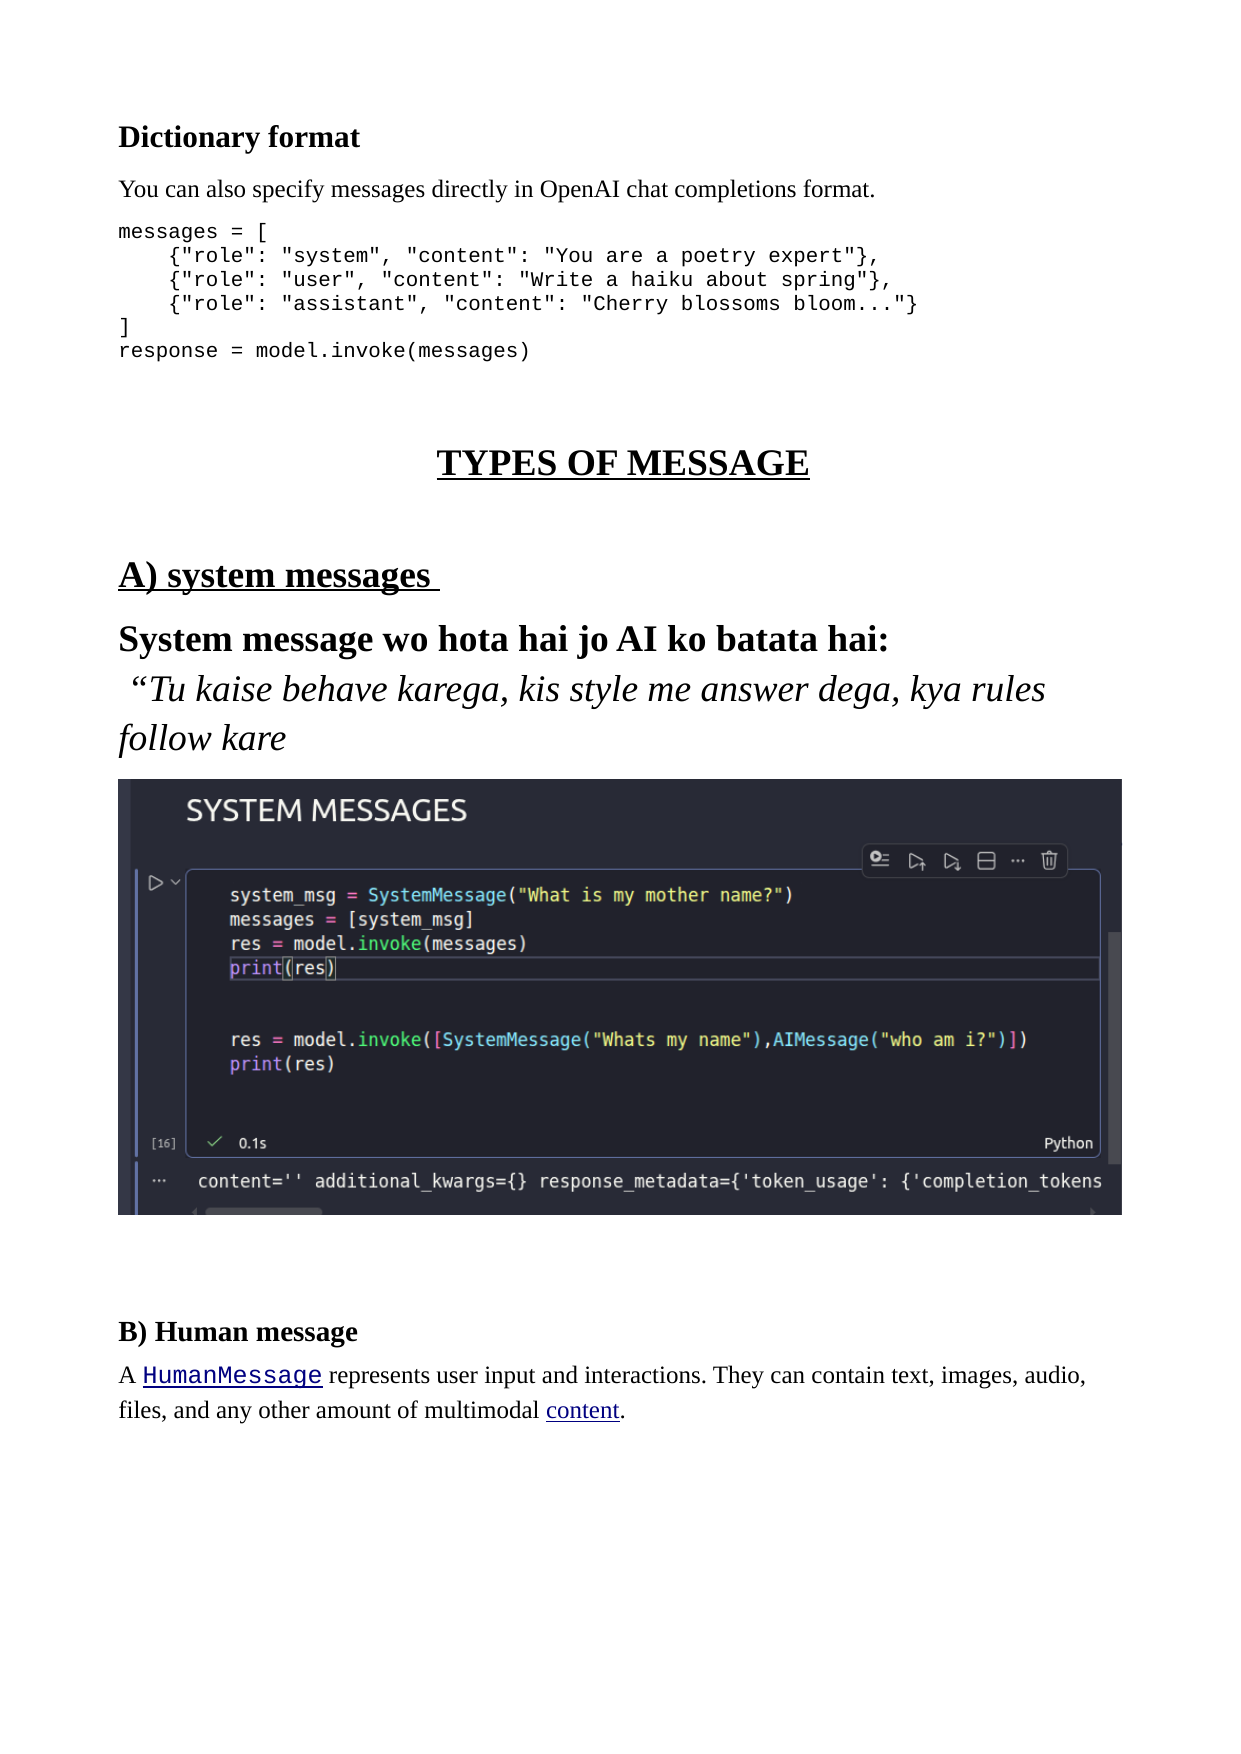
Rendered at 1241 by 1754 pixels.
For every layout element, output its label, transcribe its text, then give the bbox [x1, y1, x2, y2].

text ] [118, 316, 1122, 340]
text response = model.invoke(messages) [118, 340, 1122, 363]
text A HumanMessage represents user input and interactions. They can contain text, images, audio, files, and any other amount of multimodal content. [118, 1360, 1122, 1424]
text A) system messages [118, 552, 1122, 595]
text {"role": "user", "content": "Write a haiku about spring"}, [118, 269, 1122, 292]
picture [118, 779, 1123, 1215]
text You can also specify messages directly in OpenAI chat completions format. [118, 174, 1122, 203]
text {"role": "assistant", "content": "Cherry blossoms bloom..."} [118, 292, 1122, 316]
subtitle B) Human message [118, 1281, 1122, 1348]
text Dictionary format [118, 118, 1122, 154]
text System message wo hota hai jo AI ko batata hai: “Tu kaise behave karega, kis style me answer dega, kya rules follow kare [118, 616, 1122, 759]
text TYPES OF MESSAGE [118, 441, 1122, 484]
text messages = [ [118, 222, 1122, 245]
text {"role": "system", "content": "You are a poetry expert"}, [118, 245, 1122, 269]
